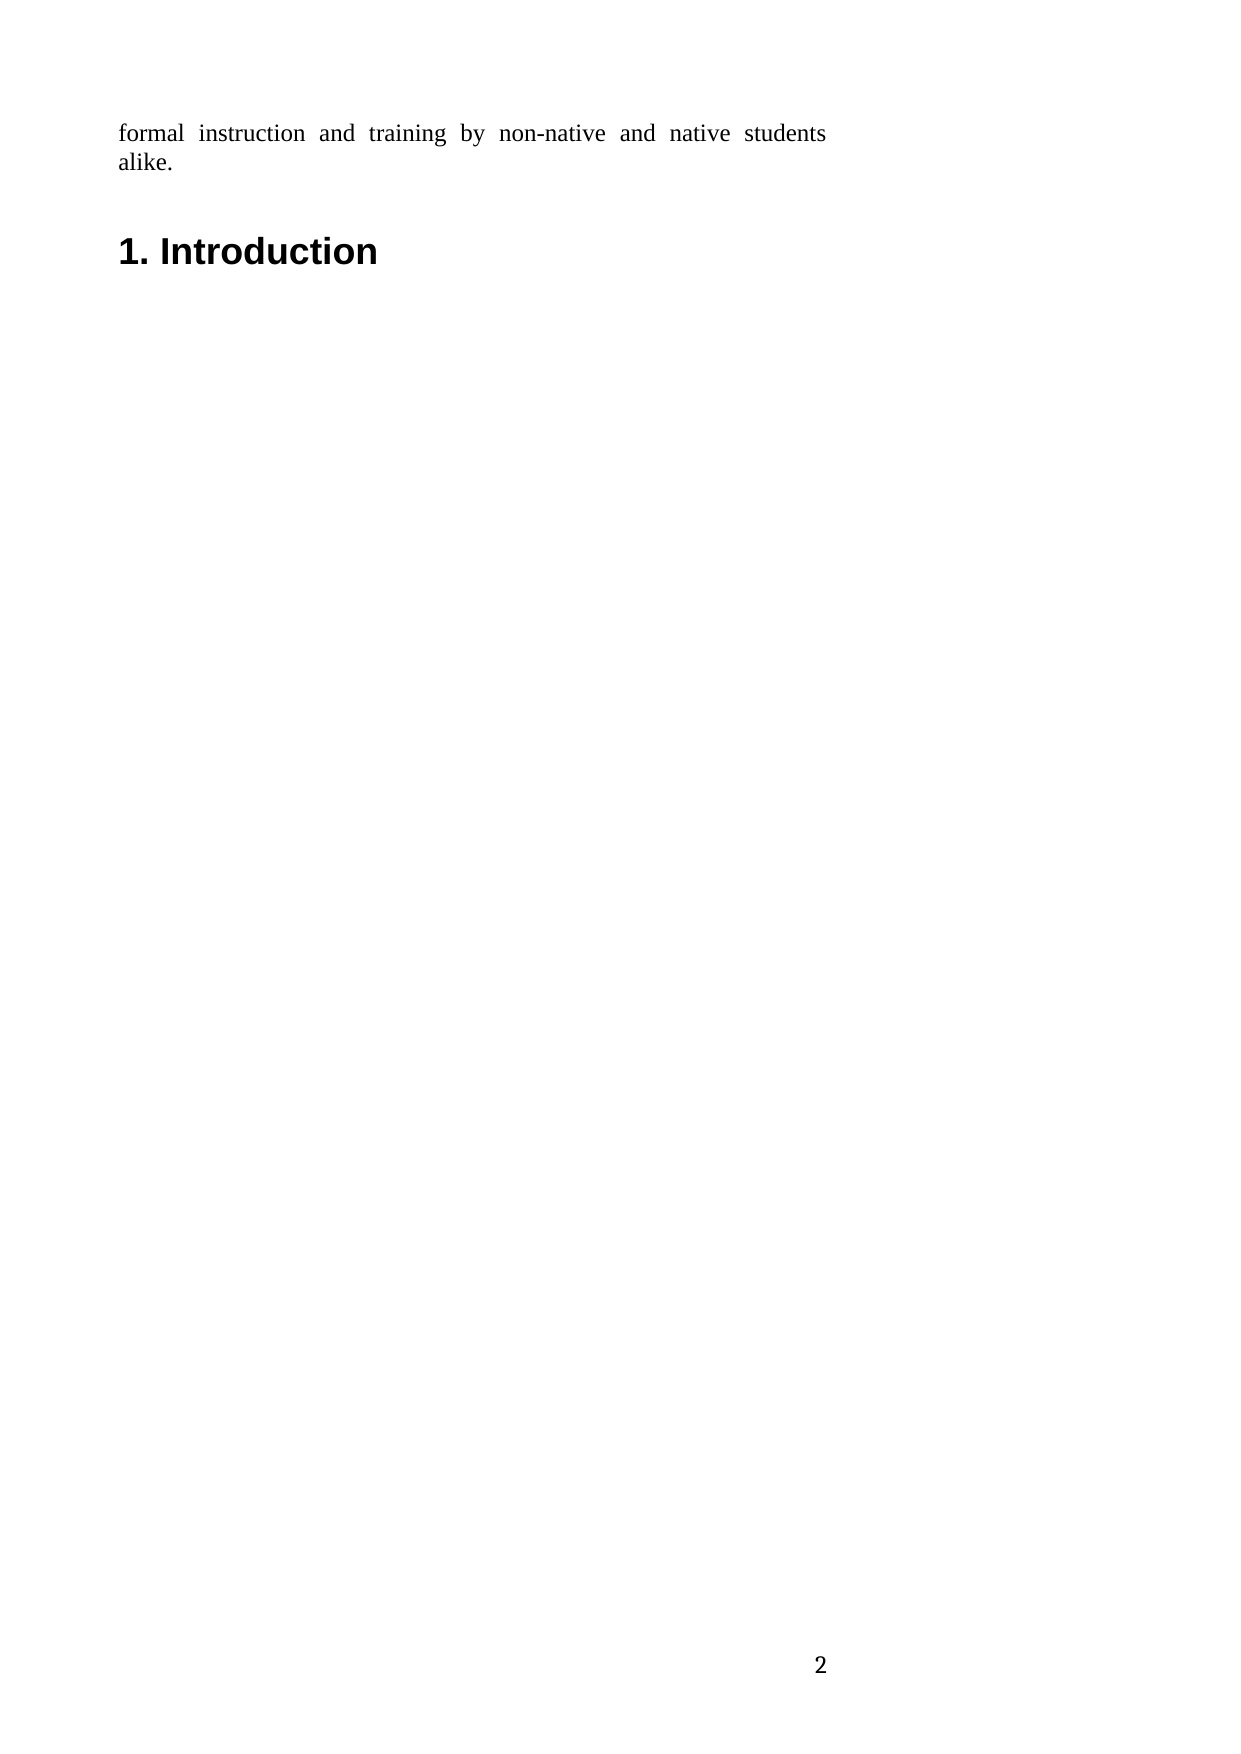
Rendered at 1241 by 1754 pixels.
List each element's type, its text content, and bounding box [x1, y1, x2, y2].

text formal instruction and training by non-native and native students alike. [118, 118, 827, 176]
list Introduction [118, 229, 827, 272]
